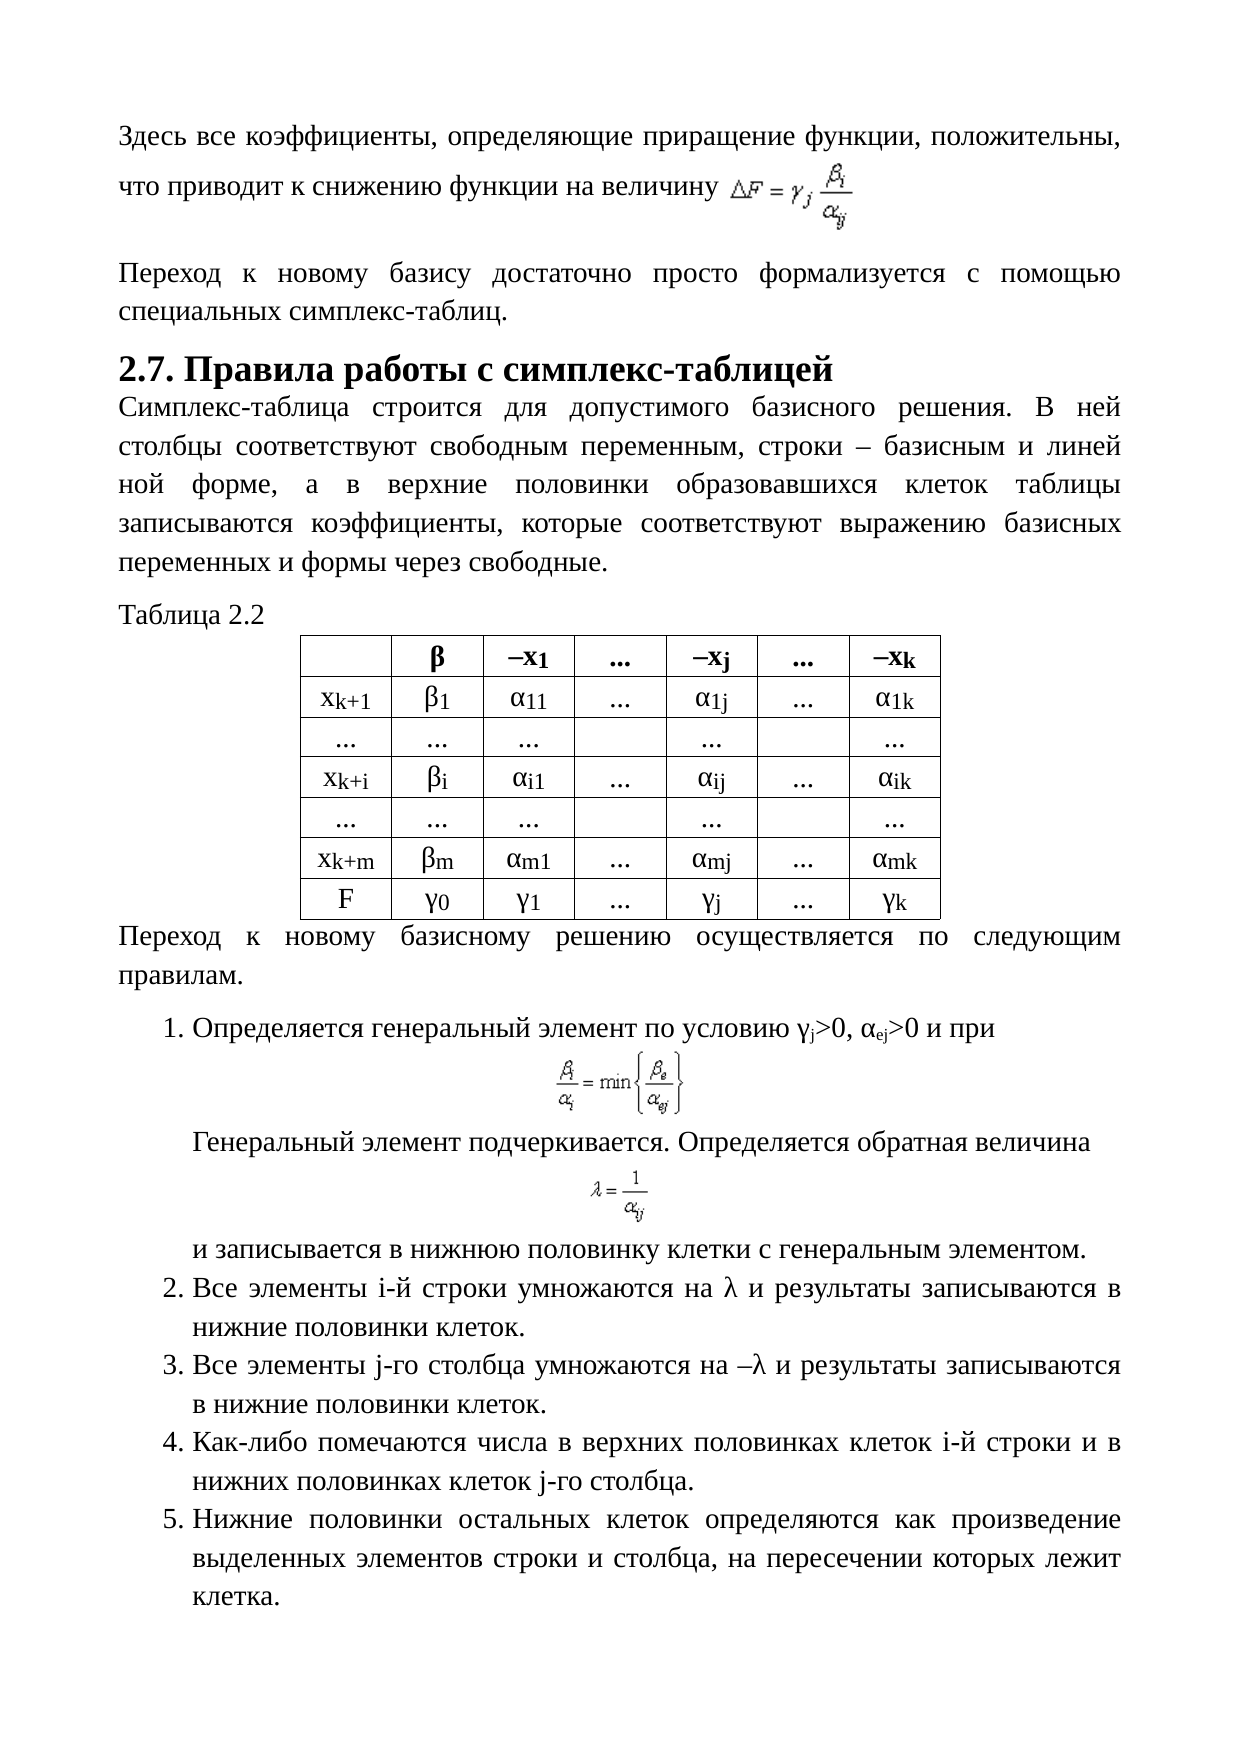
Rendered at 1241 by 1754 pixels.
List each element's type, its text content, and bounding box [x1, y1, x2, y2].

text Здесь все коэффициенты, определяющие приращение функции, положительны, что приводит к снижению функции на величину [118, 118, 1122, 235]
table_cell ... [575, 757, 666, 797]
table_cell α1j [667, 677, 757, 717]
table_cell α1k [850, 677, 940, 717]
table_cell γ1 [484, 879, 574, 918]
table_cell [758, 798, 849, 837]
list и записывается в нижнюю половинку клетки с генеральным элементом. [162, 1162, 1122, 1265]
table_cell γk [850, 879, 940, 918]
table_cell γj [667, 879, 757, 918]
text Переход к новому базисному решению осуществляется по следующим правилам. [118, 918, 1122, 991]
table_cell ... [575, 838, 666, 878]
table_cell βm [392, 838, 483, 878]
picture [553, 1048, 688, 1119]
table_cell ... [575, 879, 666, 918]
list Как-либо помечаются числа в верхних половинках клеток i-й строки и в нижних половинках клеток j-го столбца. [162, 1424, 1122, 1496]
table_cell αij [667, 757, 757, 797]
table_cell α11 [484, 677, 574, 717]
table_cell [575, 798, 666, 837]
table_cell γ0 [392, 879, 483, 918]
table_cell ... [758, 879, 849, 918]
table_cell ... [301, 798, 391, 837]
table_header [301, 636, 391, 676]
table_cell ... [392, 798, 483, 837]
text Таблица 2.2 [118, 597, 1122, 630]
table_cell ... [301, 718, 391, 756]
table_cell xk+m [301, 838, 391, 878]
table_cell αm1 [484, 838, 574, 878]
table_cell ... [667, 718, 757, 756]
table_cell β1 [392, 677, 483, 717]
table_cell F [301, 879, 391, 918]
table_cell [758, 718, 849, 756]
table_cell [575, 718, 666, 756]
table_cell xk+1 [301, 677, 391, 717]
list Нижние половинки остальных клеток определяются как произведение выделенных элементов строки и столбца, на пересечении которых лежит клетка. [162, 1501, 1122, 1612]
table_cell ... [758, 677, 849, 717]
text Симплекс-таблица строится для допустимого базисного решения. В ней столбцы соответствуют свободным переменным, строки – базисным и линей ной форме, а в верхние половинки образовавшихся клеток таблицы записываются коэффициенты, которые соответствуют выражению базисных переменных и формы через свободные. [118, 389, 1122, 577]
list Все элементы i-й строки умножаются на λ и результаты записываются в нижние половинки клеток. [162, 1270, 1122, 1342]
table_cell ... [758, 838, 849, 878]
table_header –xk [850, 636, 940, 676]
table_header ... [758, 636, 849, 676]
table_cell αmk [850, 838, 940, 878]
table_header β [392, 636, 483, 676]
table_cell αik [850, 757, 940, 797]
subtitle 2.7. Правила работы с симплекс-таблицей [118, 346, 1122, 389]
table_header –x1 [484, 636, 574, 676]
table_header ... [575, 636, 666, 676]
list Определяется генеральный элемент по условию γj>0, αej>0 и при [162, 1010, 1122, 1044]
picture [586, 1162, 654, 1227]
table_cell βi [392, 757, 483, 797]
table_cell ... [850, 798, 940, 837]
table_cell αmj [667, 838, 757, 878]
list Генеральный элемент подчеркивается. Определяется обратная величина [162, 1049, 1122, 1157]
table_cell ... [758, 757, 849, 797]
table_cell ... [484, 718, 574, 756]
table_cell xk+i [301, 757, 391, 797]
table_cell ... [484, 798, 574, 837]
table_header –xj [667, 636, 757, 676]
table_cell ... [850, 718, 940, 756]
text Переход к новому базису достаточно просто формализуется с помощью специальных симплекс-таблиц. [118, 255, 1122, 327]
list Все элементы j-го столбца умножаются на –λ и результаты записываются в нижние половинки клеток. [162, 1347, 1122, 1419]
table_cell αi1 [484, 757, 574, 797]
table_cell ... [667, 798, 757, 837]
table_cell ... [575, 677, 666, 717]
table_cell ... [392, 718, 483, 756]
picture [726, 156, 859, 236]
